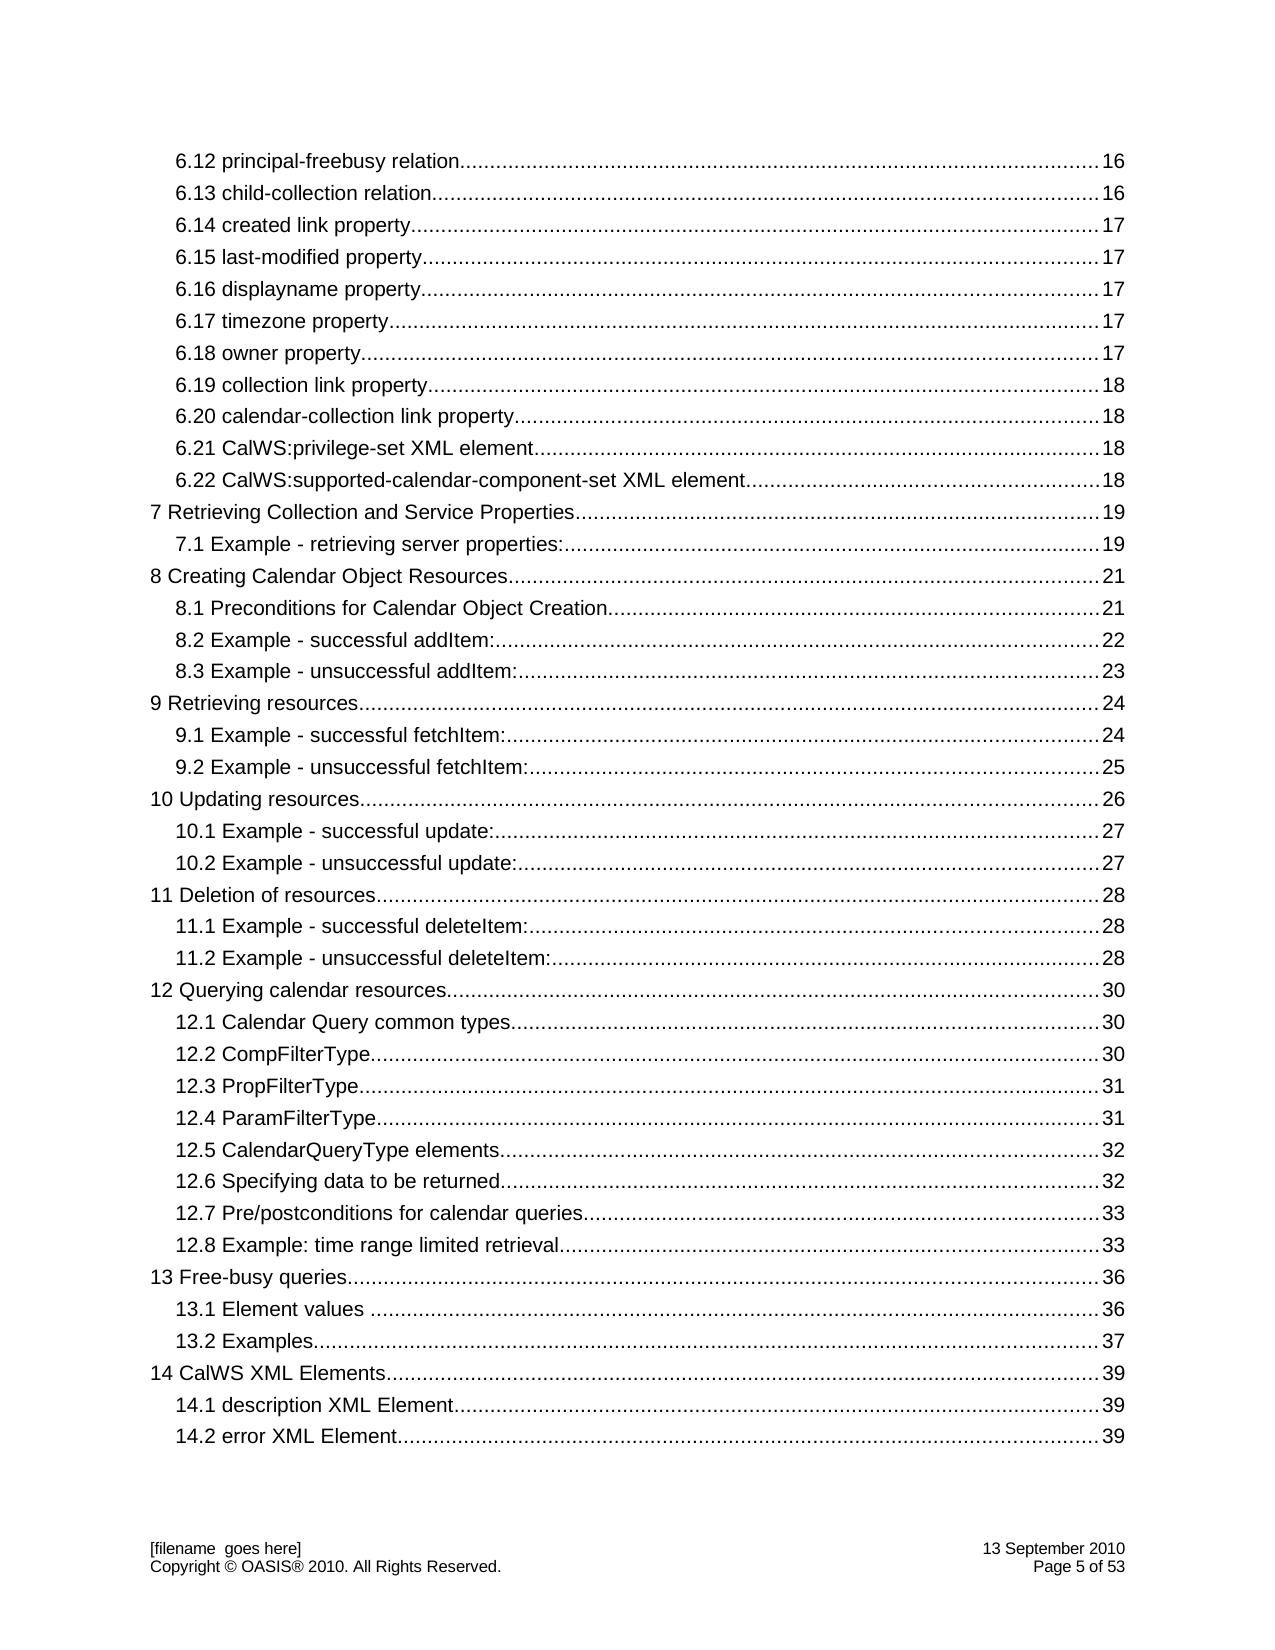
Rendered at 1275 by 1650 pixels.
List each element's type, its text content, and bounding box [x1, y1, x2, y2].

text 12.3 PropFilterType 31 [175, 1074, 1125, 1098]
text 10.1 Example - successful update: 27 [175, 819, 1125, 843]
text 9 Retrieving resources 24 [150, 692, 1125, 715]
text 12.2 CompFilterType 30 [175, 1042, 1125, 1066]
text 9.1 Example - successful fetchItem: 24 [175, 724, 1125, 747]
text 12.5 CalendarQueryType elements 32 [175, 1138, 1125, 1162]
text 6.12 principal-freebusy relation. 16 [175, 150, 1125, 173]
text 14 CalWS XML Elements 39 [150, 1361, 1125, 1385]
text 13 Free-busy queries 36 [150, 1266, 1125, 1289]
text 8.2 Example - successful addItem: 22 [175, 628, 1125, 652]
text 11 Deletion of resources 28 [150, 883, 1125, 907]
text 6.18 owner property 17 [175, 341, 1125, 365]
text 12.6 Specifying data to be returned 32 [175, 1170, 1125, 1193]
text 9.2 Example - unsuccessful fetchItem: 25 [175, 756, 1125, 779]
text 6.16 displayname property 17 [175, 277, 1125, 301]
text 10.2 Example - unsuccessful update: 27 [175, 851, 1125, 875]
text 12 Querying calendar resources 30 [150, 979, 1125, 1002]
text 8.3 Example - unsuccessful addItem: 23 [175, 660, 1125, 683]
text 11.1 Example - successful deleteItem: 28 [175, 915, 1125, 938]
text 7.1 Example - retrieving server properties: 19 [175, 532, 1125, 556]
text 6.15 last-modified property 17 [175, 246, 1125, 269]
text 14.2 error XML Element 39 [175, 1425, 1125, 1448]
text 13.2 Examples 37 [175, 1329, 1125, 1353]
text 6.19 collection link property 18 [175, 373, 1125, 397]
text 7 Retrieving Collection and Service Properties 19 [150, 501, 1125, 524]
text 14.1 description XML Element 39 [175, 1393, 1125, 1417]
text 6.13 child-collection relation. 16 [175, 182, 1125, 205]
text 6.17 timezone property 17 [175, 309, 1125, 333]
text 8.1 Preconditions for Calendar Object Creation 21 [175, 596, 1125, 620]
text 6.21 CalWS:privilege-set XML element 18 [175, 437, 1125, 460]
text 13.1 Element values 36 [175, 1297, 1125, 1321]
text 11.2 Example - unsuccessful deleteItem: 28 [175, 947, 1125, 970]
text 12.1 Calendar Query common types 30 [175, 1011, 1125, 1034]
text 6.20 calendar-collection link property 18 [175, 405, 1125, 428]
text 8 Creating Calendar Object Resources 21 [150, 564, 1125, 588]
text 12.4 ParamFilterType 31 [175, 1106, 1125, 1130]
text 10 Updating resources 26 [150, 787, 1125, 811]
text 12.7 Pre/postconditions for calendar queries 33 [175, 1202, 1125, 1225]
text 6.14 created link property 17 [175, 214, 1125, 237]
text 6.22 CalWS:supported-calendar-component-set XML element 18 [175, 469, 1125, 492]
text 12.8 Example: time range limited retrieval 33 [175, 1234, 1125, 1257]
